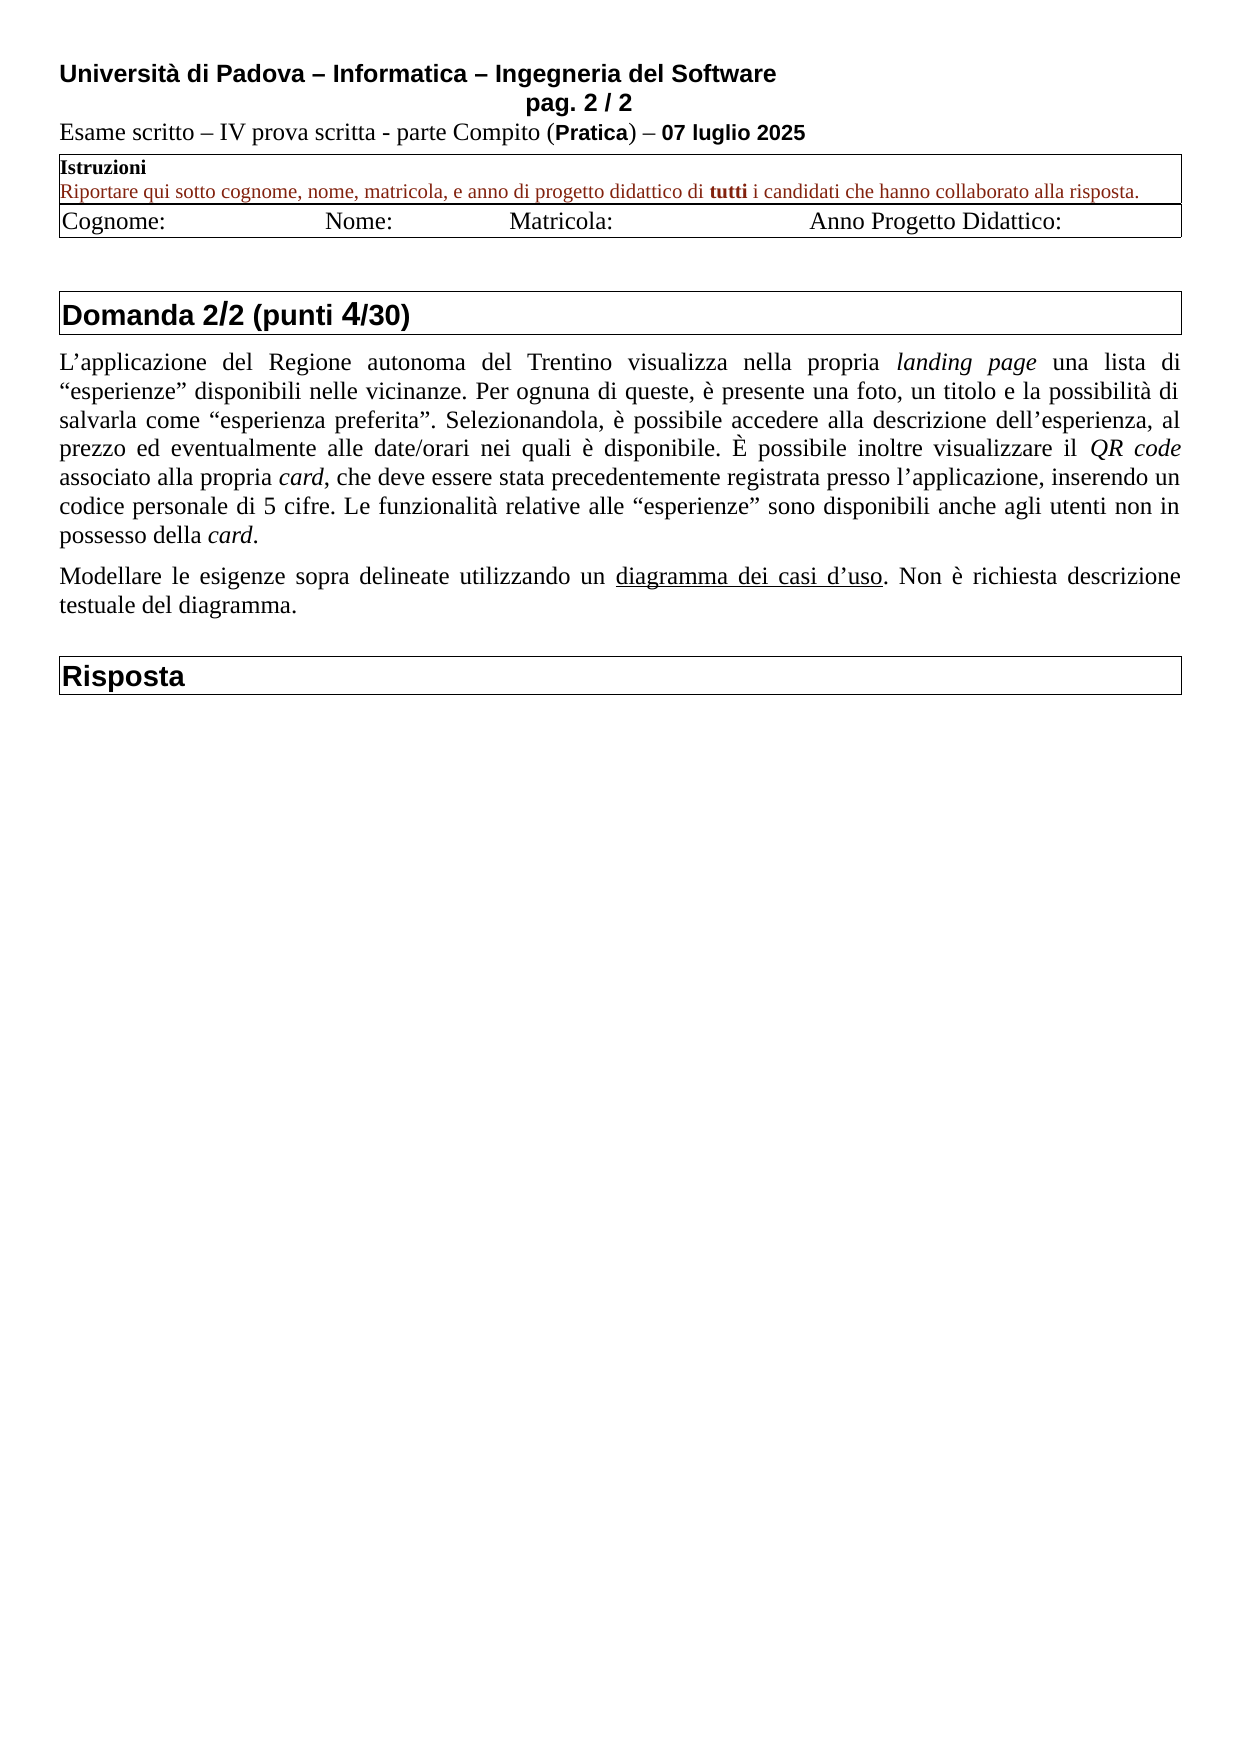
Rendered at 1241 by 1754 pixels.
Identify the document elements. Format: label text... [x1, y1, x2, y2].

text L’applicazione del Regione autonoma del Trentino visualizza nella propria landing page una lista di “esperienze” disponibili nelle vicinanze. Per ognuna di queste, è presente una foto, un titolo e la possibilità di salvarla come “esperienza preferita”. Selezionandola, è possibile accedere alla descrizione dell’esperienza, al prezzo ed eventualmente alle date/orari nei quali è disponibile. È possibile inoltre visualizzare il QR code associato alla propria card, che deve essere stata precedentemente registrata presso l’applicazione, inserendo un codice personale di 5 cifre. Le funzionalità relative alle “esperienze” sono disponibili anche agli utenti non in possesso della card. [59, 347, 1181, 548]
text Modellare le esigenze sopra delineate utilizzando un diagramma dei casi d’uso. Non è richiesta descrizione testuale del diagramma. [59, 561, 1181, 618]
subtitle Domanda 2/2 (punti 4/30) [60, 292, 1181, 334]
subtitle Risposta [60, 657, 1181, 694]
